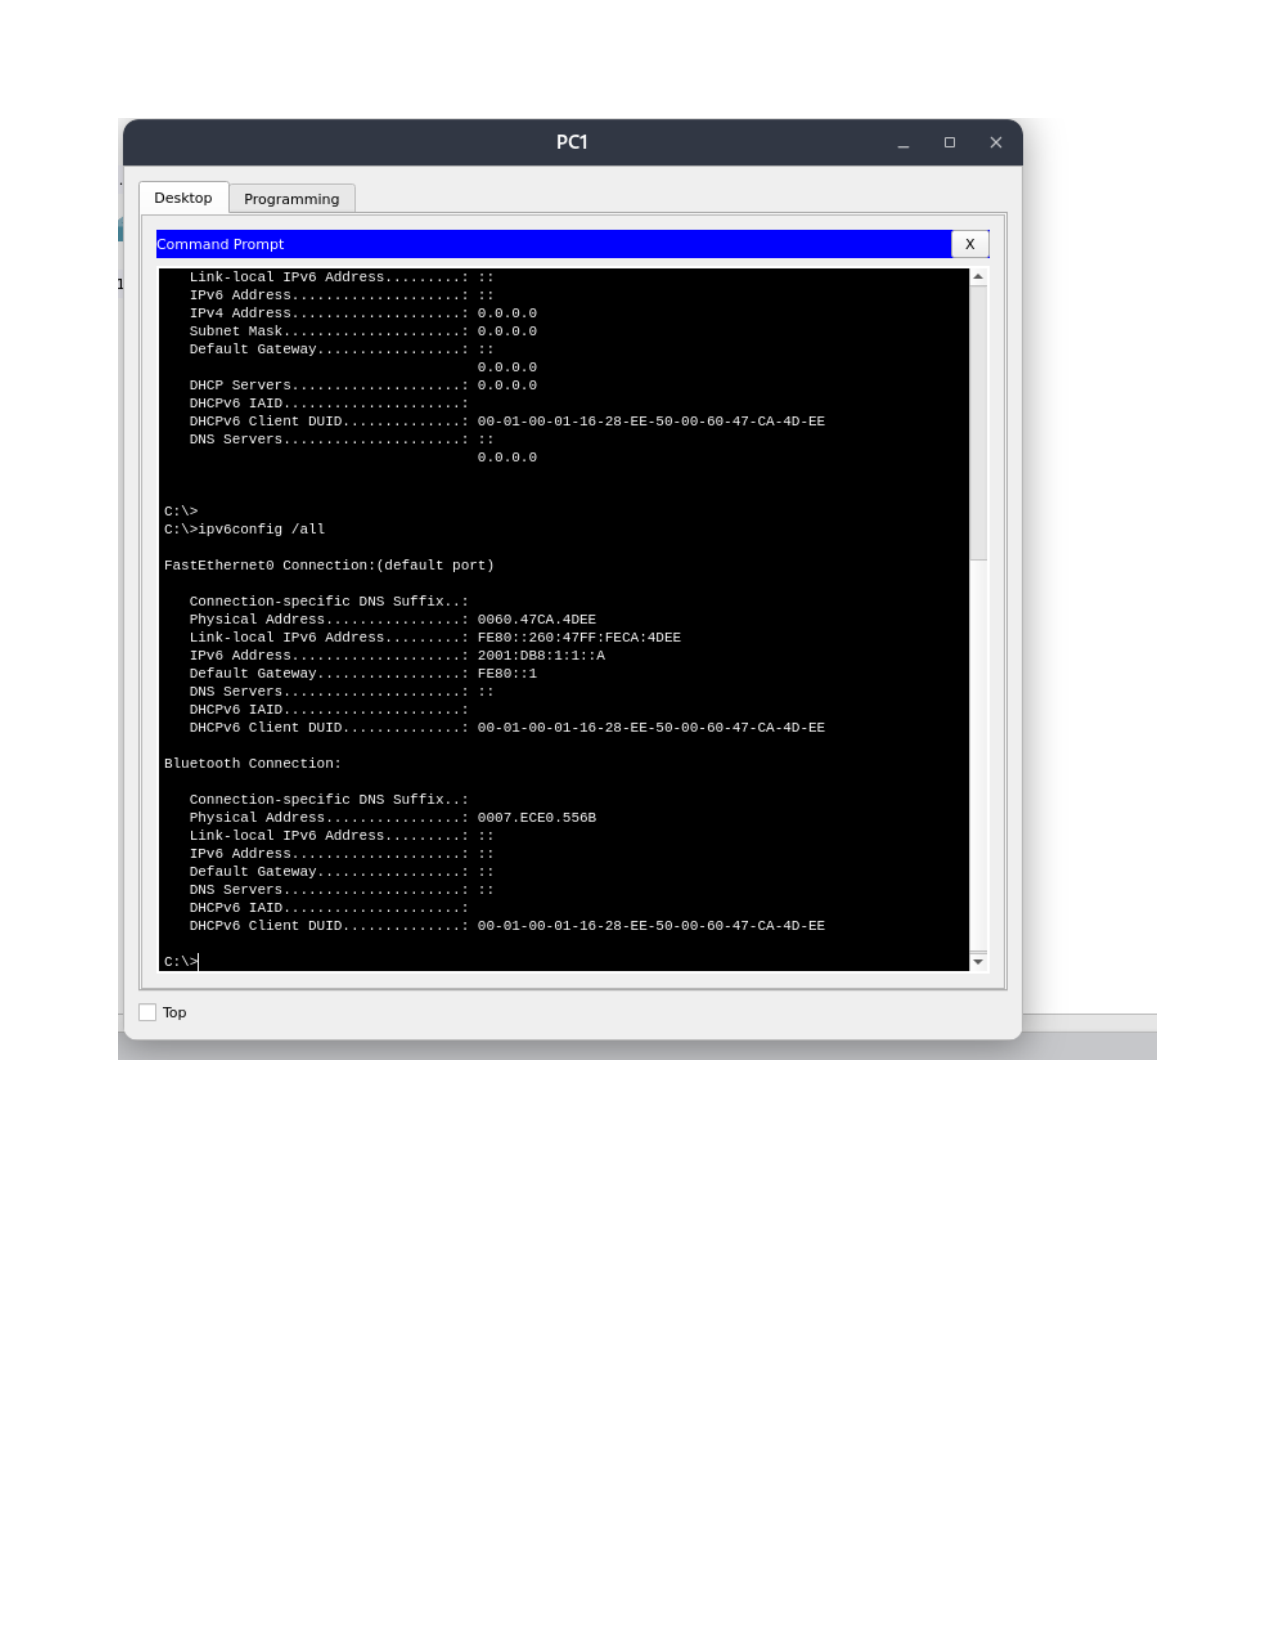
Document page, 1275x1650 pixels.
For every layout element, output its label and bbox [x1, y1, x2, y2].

picture [118, 118, 1157, 1060]
